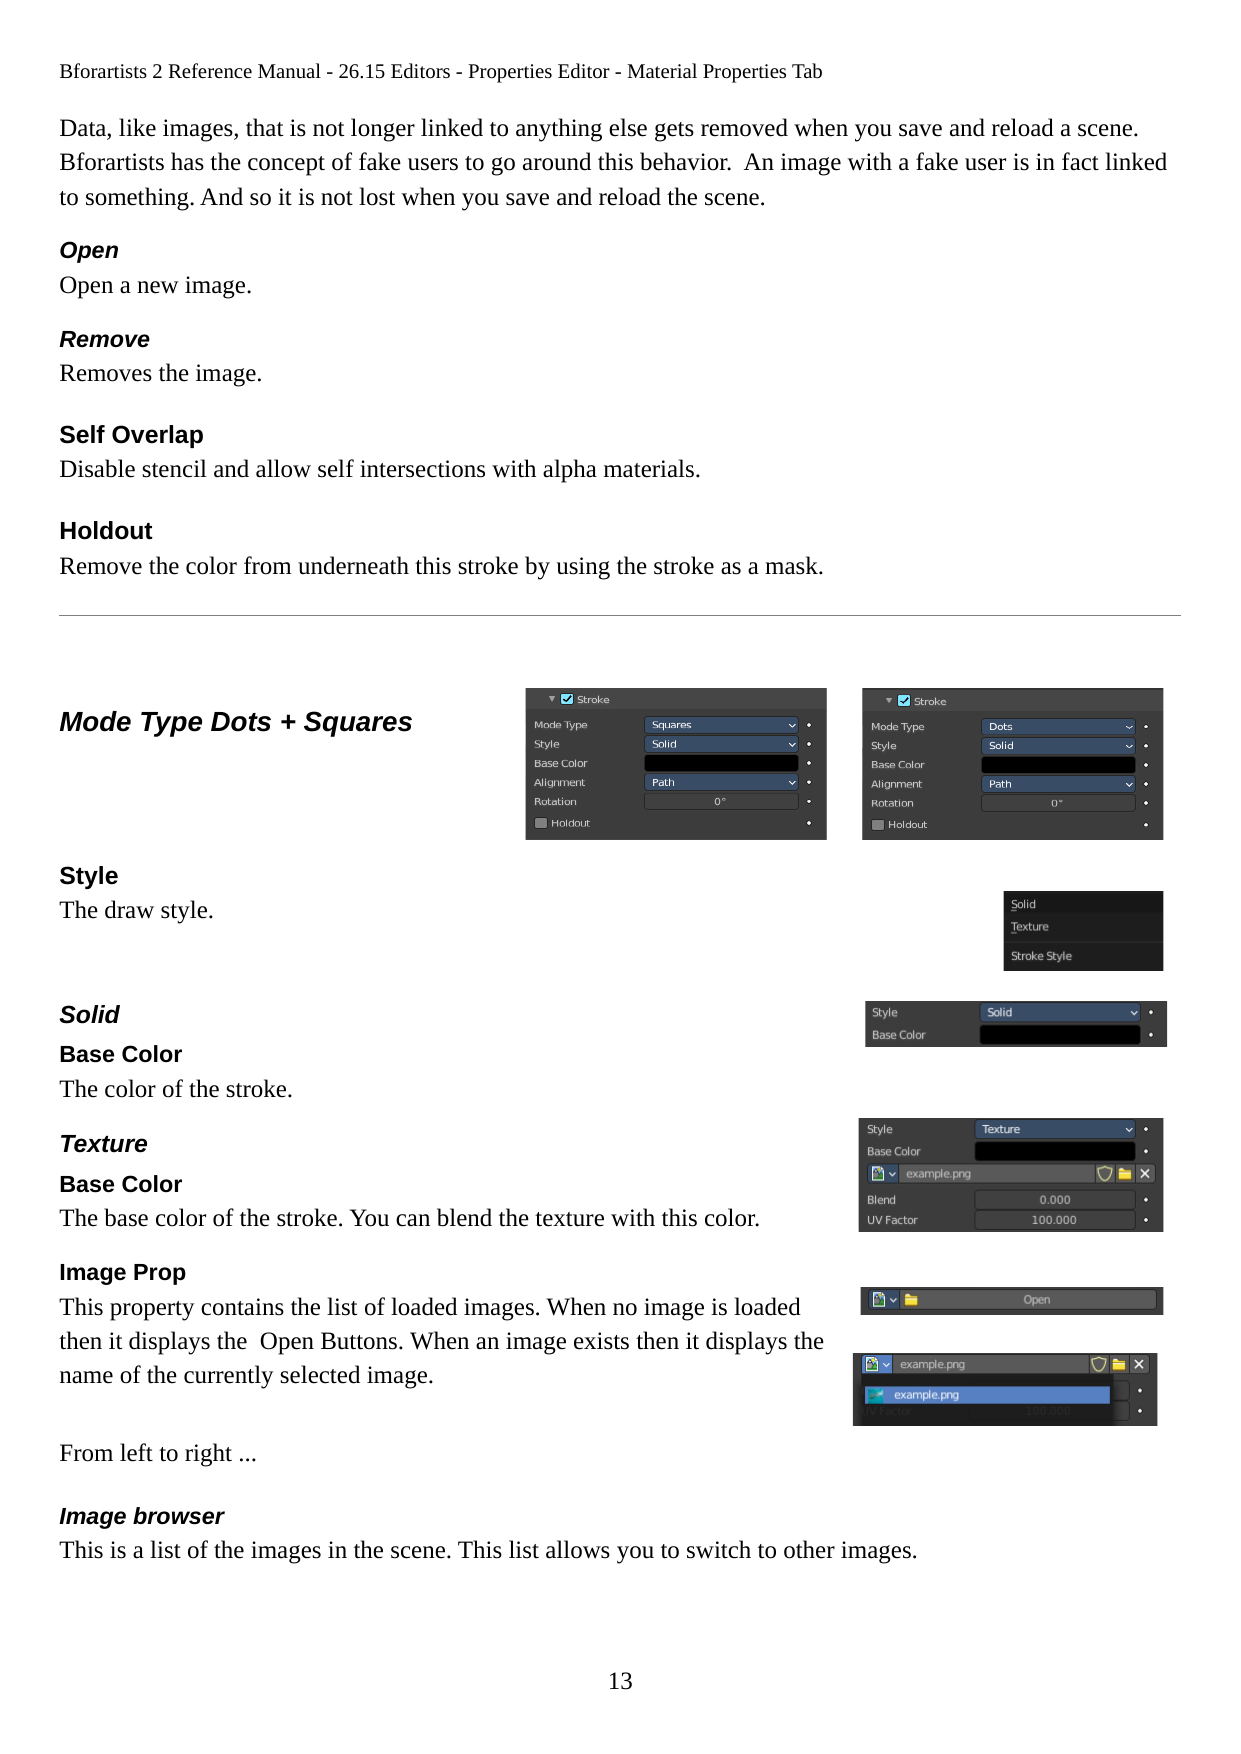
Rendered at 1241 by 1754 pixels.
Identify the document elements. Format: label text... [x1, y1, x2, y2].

subtitle [1164, 1170, 1181, 1197]
text Open a new image. [59, 270, 1181, 299]
text From left to right ... [59, 1438, 1181, 1467]
subtitle Base Color [59, 1041, 1181, 1068]
subtitle Solid [59, 1000, 1181, 1028]
text Disable stencil and allow self intersections with alpha materials. [59, 454, 1181, 483]
subtitle Mode Type Dots + Squares [59, 706, 525, 738]
subtitle Texture [59, 1129, 858, 1158]
subtitle [827, 706, 862, 738]
subtitle Base Color [59, 1170, 858, 1197]
picture [862, 688, 1164, 840]
picture [1003, 891, 1164, 971]
picture [852, 1353, 1158, 1426]
subtitle Holdout [59, 516, 1181, 545]
subtitle Open [59, 237, 1181, 264]
text The color of the stroke. [59, 1074, 1181, 1103]
subtitle Image Prop [59, 1259, 1181, 1285]
text Removes the image. [59, 358, 1181, 387]
text This property contains the list of loaded images. When no image is loaded then it displays the Open Buttons. When an image exists then it displays the name of the currently selected image. [59, 1292, 1181, 1389]
picture [858, 1118, 1164, 1232]
subtitle Image browser [59, 1502, 1181, 1529]
subtitle Self Overlap [59, 420, 1181, 448]
subtitle [1164, 706, 1181, 738]
text [1164, 896, 1181, 924]
subtitle [1164, 1129, 1181, 1158]
picture [525, 688, 827, 840]
picture [860, 1287, 1164, 1315]
picture [865, 1001, 1168, 1047]
text Remove the color from underneath this stroke by using the stroke as a mask. [59, 551, 1181, 580]
text This is a list of the images in the scene. This list allows you to switch to other images. [59, 1535, 1181, 1564]
text Data, like images, that is not longer linked to anything else gets removed when you save and reload a scene. Bforartists has the concept of fake users to go around this behavior. An image with a fake user is in fact linked to something. And so it is not lost when you save and reload the scene. [59, 113, 1181, 210]
text The base color of the stroke. You can blend the texture with this color. [59, 1203, 858, 1232]
subtitle Style [59, 861, 1181, 889]
text The draw style. [59, 896, 1003, 924]
subtitle Remove [59, 325, 1181, 352]
